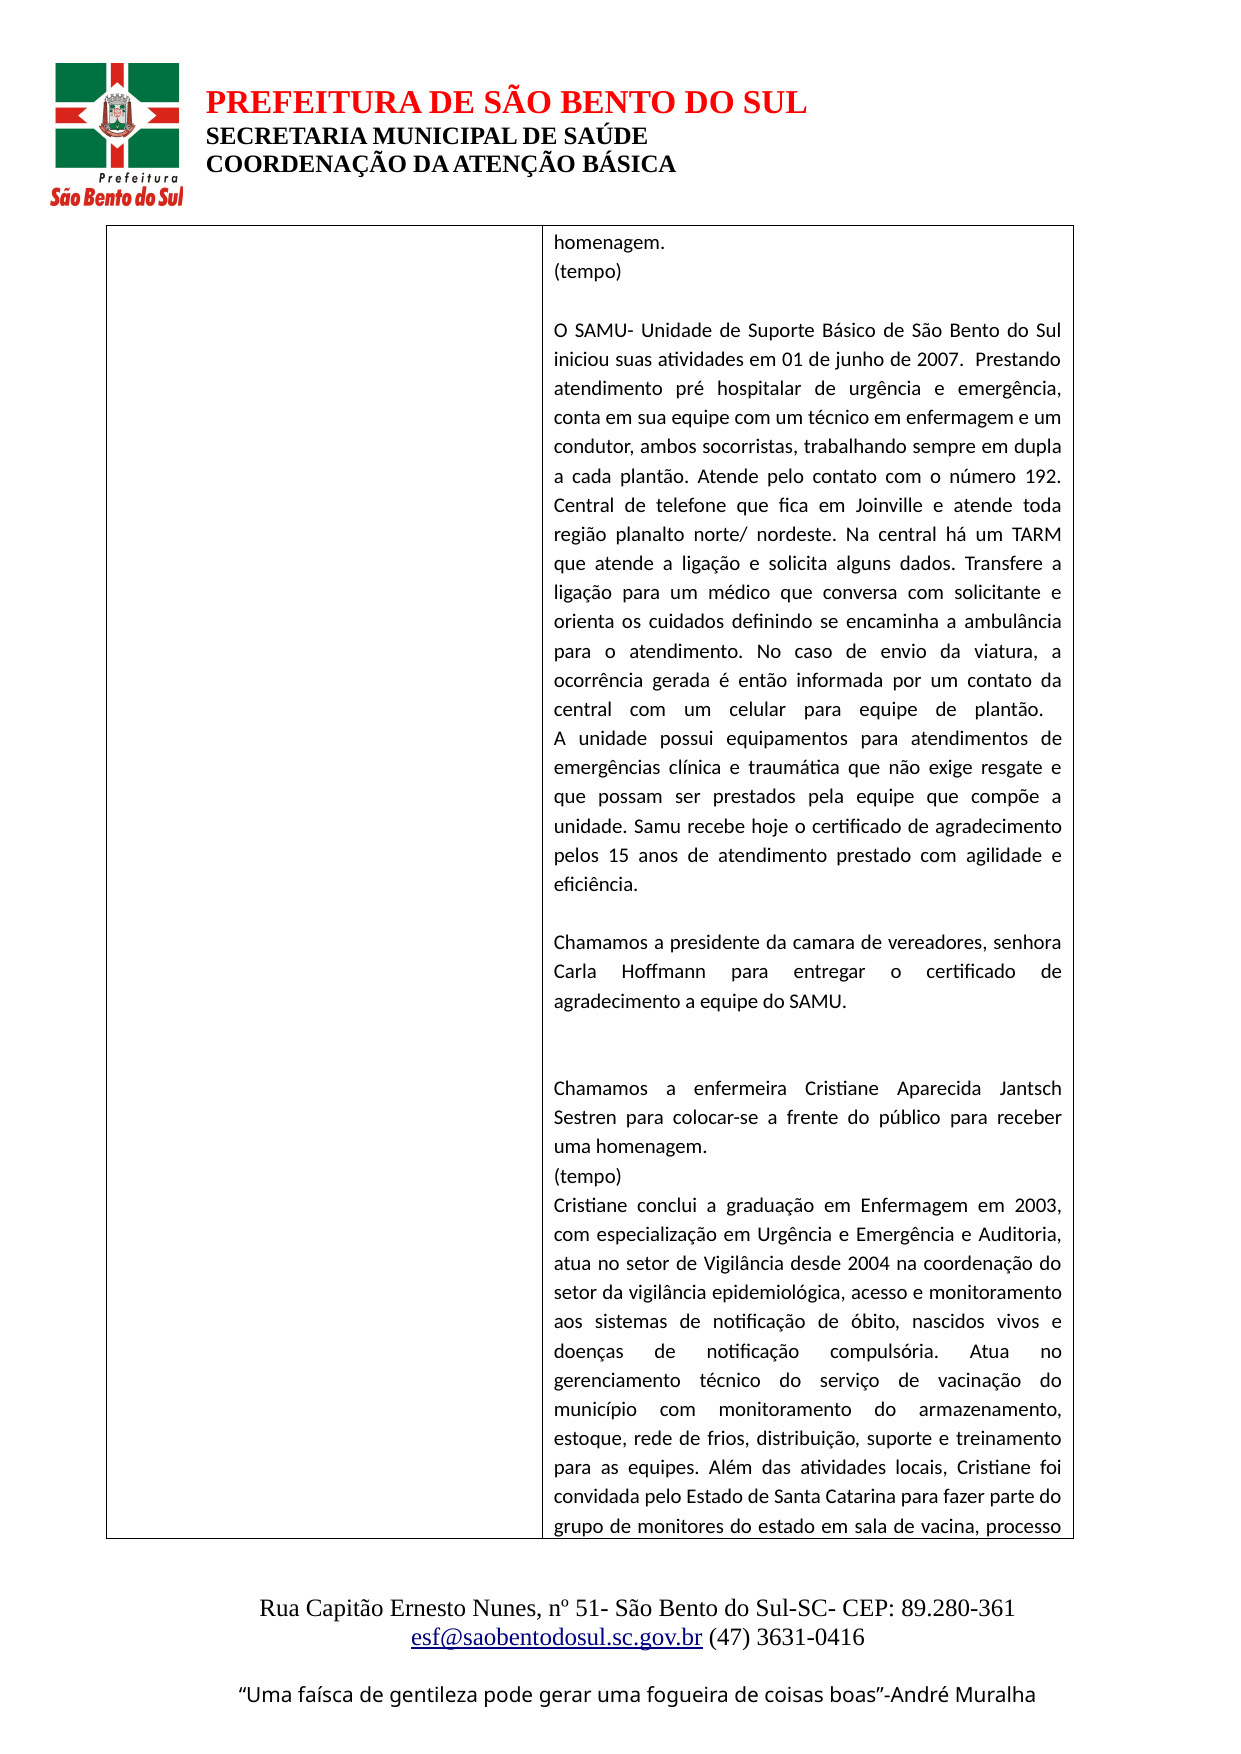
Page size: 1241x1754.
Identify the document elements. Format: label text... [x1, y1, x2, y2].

table_cell [107, 226, 542, 1538]
picture [50, 63, 183, 206]
table_cell homenagem. (tempo) O SAMU- Unidade de Suporte Básico de São Bento do Sul iniciou suas atividades em 01 de junho de 2007. Prestando atendimento pré hospitalar de urgência e emergência, conta em sua equipe com um técnico em enfermagem e um condutor, ambos socorristas, trabalhando sempre em dupla a cada plantão. Atende pelo contato com o número 192. Central de telefone que fica em Joinville e atende toda região planalto norte/ nordeste. Na central há um TARM que atende a ligação e solicita alguns dados. Transfere a ligação para um médico que conversa com solicitante e orienta os cuidados definindo se encaminha a ambulância para o atendimento. No caso de envio da viatura, a ocorrência gerada é então informada por um contato da central com um celular para equipe de plantão. A unidade possui equipamentos para atendimentos de emergências clínica e traumática que não exige resgate e que possam ser prestados pela equipe que compõe a unidade. Samu recebe hoje o certificado de agradecimento pelos 15 anos de atendimento prestado com agilidade e eficiência. Chamamos a presidente da camara de vereadores, senhora Carla Hoffmann para entregar o certificado de agradecimento a equipe do SAMU. Chamamos a enfermeira Cristiane Aparecida Jantsch Sestren para colocar-se a frente do público para receber uma homenagem. (tempo) Cristiane conclui a graduação em Enfermagem em 2003, com especialização em Urgência e Emergência e Auditoria, atua no setor de Vigilância desde 2004 na coordenação do setor da vigilância epidemiológica, acesso e monitoramento aos sistemas de notificação de óbito, nascidos vivos e doenças de notificação compulsória. Atua no gerenciamento técnico do serviço de vacinação do município com monitoramento do armazenamento, estoque, rede de frios, distribuição, suporte e treinamento para as equipes. Além das atividades locais, Cristiane foi convidada pelo Estado de Santa Catarina para fazer parte do grupo de monitores do estado em sala de vacina, processo [543, 226, 1073, 1538]
